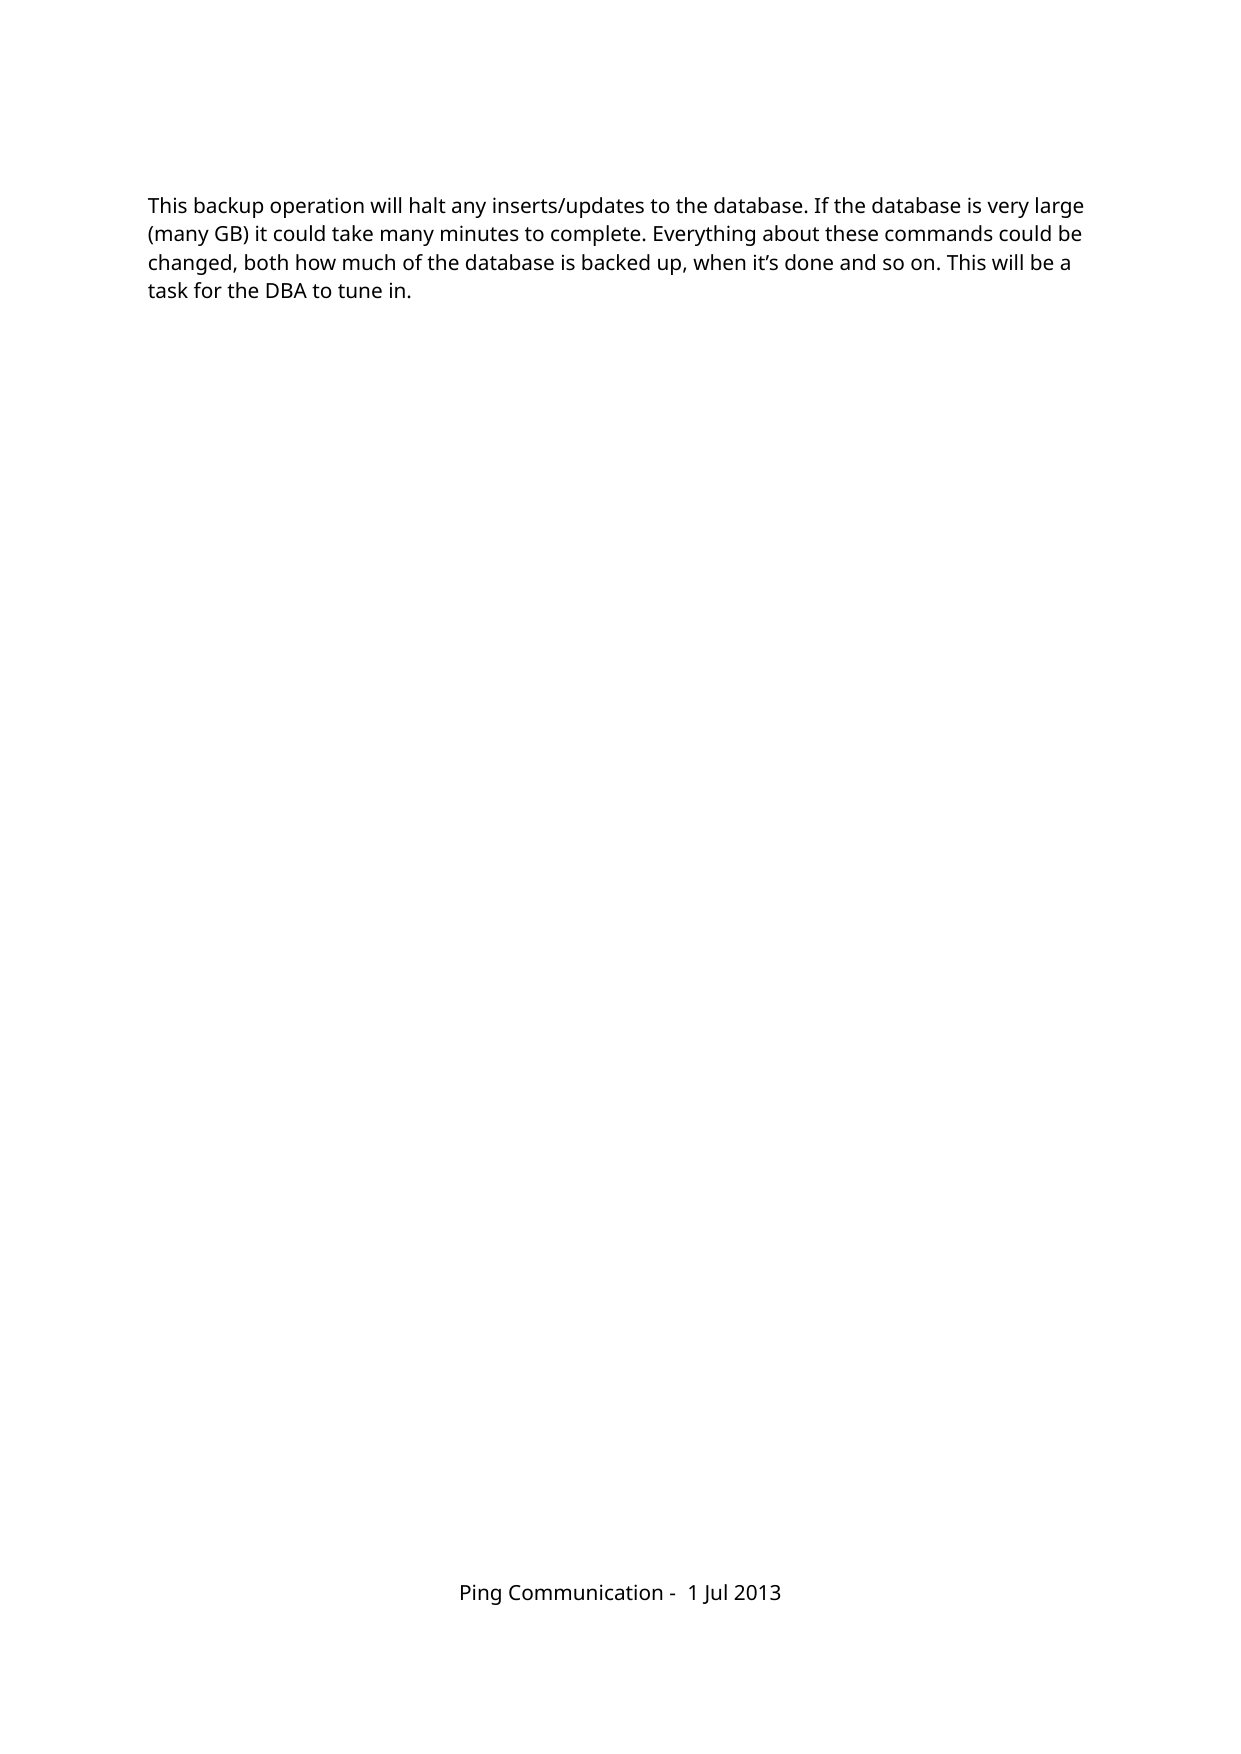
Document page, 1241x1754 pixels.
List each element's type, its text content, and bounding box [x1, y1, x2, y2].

text This backup operation will halt any inserts/updates to the database. If the database is very large (many GB) it could take many minutes to complete. Everything about these commands could be changed, both how much of the database is backed up, when it’s done and so on. This will be a task for the DBA to tune in. [148, 191, 1092, 304]
